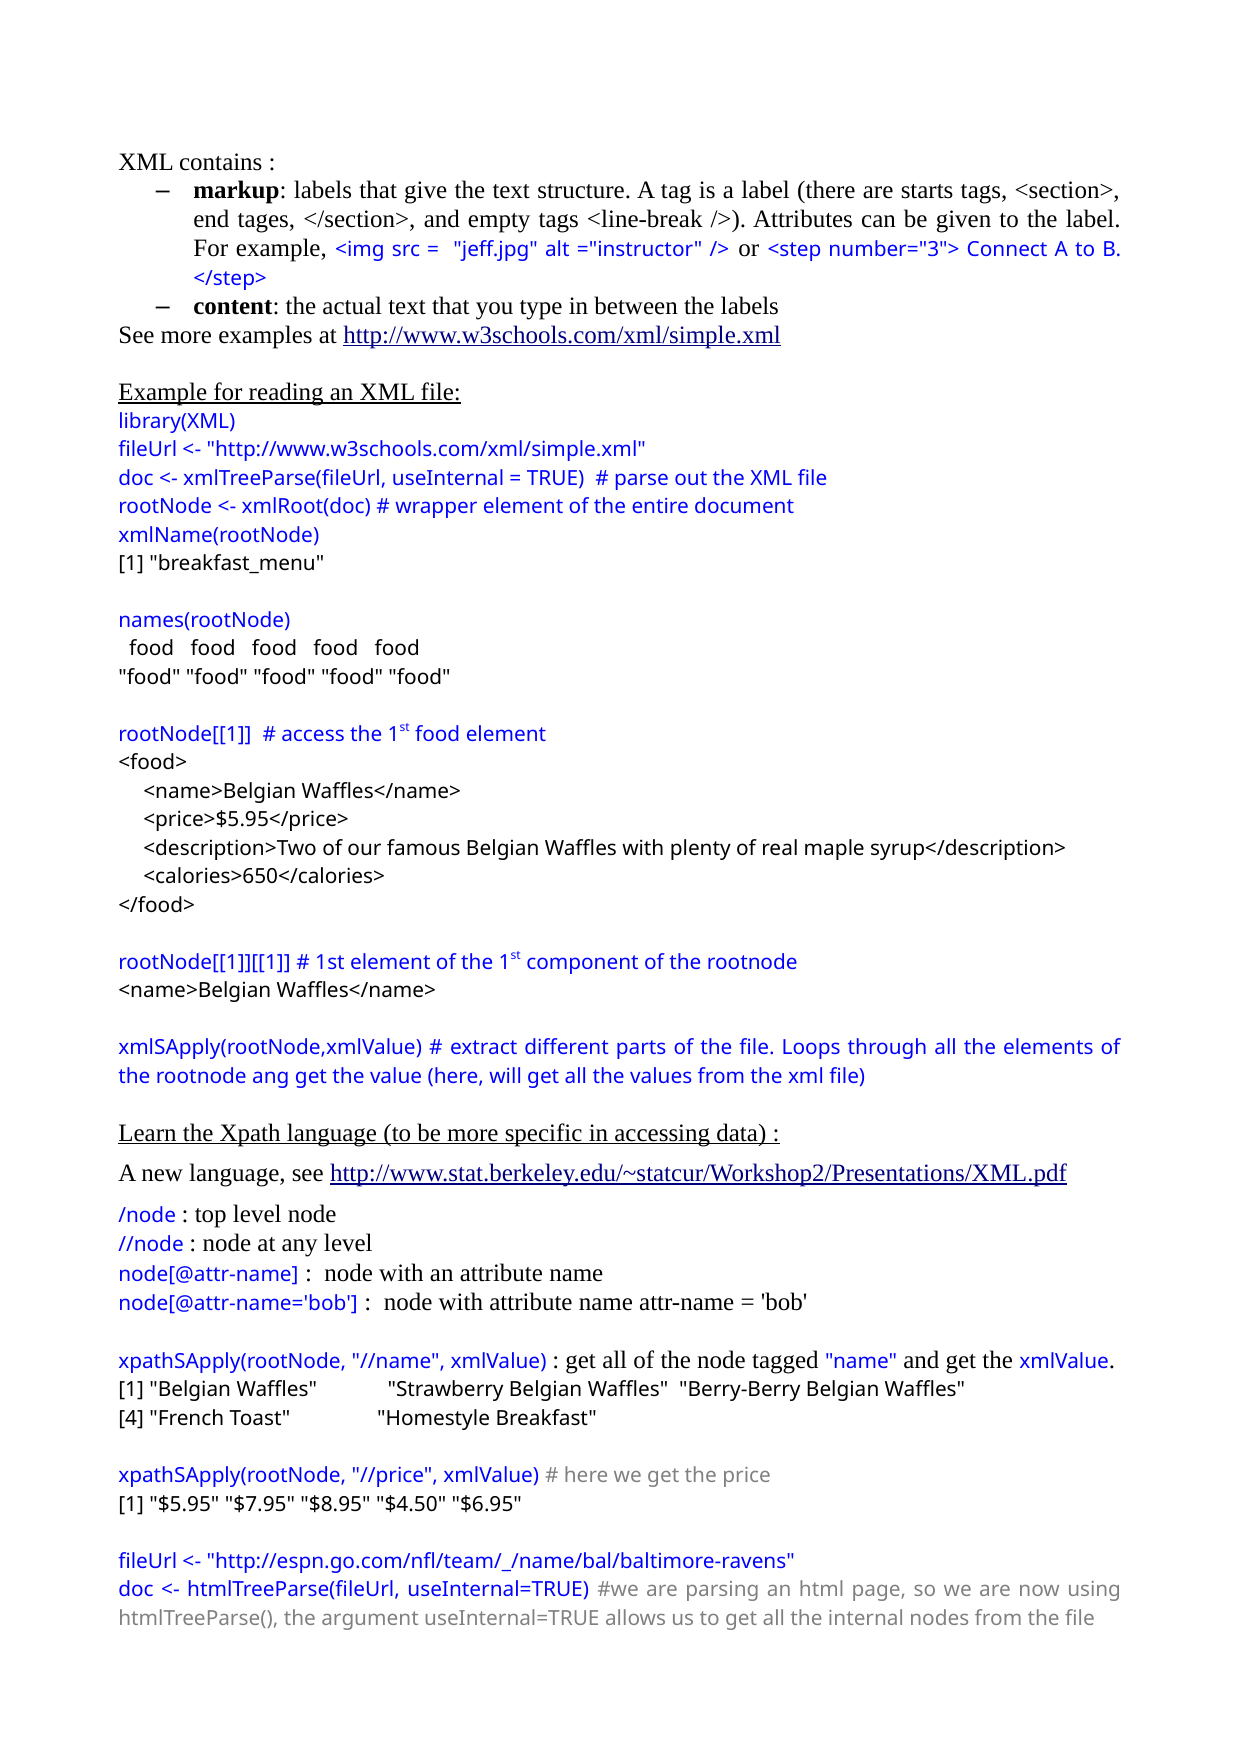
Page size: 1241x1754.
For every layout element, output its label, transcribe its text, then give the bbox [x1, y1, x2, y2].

text rootNode[[1]][[1]] # 1st element of the 1st component of the rootnode [118, 947, 1122, 975]
text food food food food food [118, 633, 1122, 662]
text xmlSApply(rootNode,xmlValue) # extract different parts of the file. Loops through all the elements of the rootnode ang get the value (here, will get all the values from the xml file) [118, 1032, 1122, 1089]
text doc <- htmlTreeParse(fileUrl, useInternal=TRUE) #we are parsing an html page, so we are now using htmlTreeParse(), the argument useInternal=TRUE allows us to get all the internal nodes from the file [118, 1574, 1122, 1631]
text Example for reading an XML file: [118, 377, 1122, 406]
text A new language, see http://www.stat.berkeley.edu/~statcur/Workshop2/Presentations/XML.pdf [118, 1158, 1122, 1187]
text /node : top level node [118, 1199, 1122, 1228]
text fileUrl <- "http://espn.go.com/nfl/team/_/name/bal/baltimore-ravens" [118, 1546, 1122, 1574]
text "food" "food" "food" "food" "food" [118, 662, 1122, 690]
text <price>$5.95</price> [118, 804, 1122, 833]
text fileUrl <- "http://www.w3schools.com/xml/simple.xml" [118, 434, 1122, 463]
list markup: labels that give the text structure. A tag is a label (there are starts tags, <section>, end tages, </section>, and empty tags <line-break />). Attributes can be given to the label. For example, <img src = "jeff.jpg" alt ="instructor" /> or <step number="3"> Connect A to B. </step> [156, 176, 1122, 291]
text XML contains : [118, 147, 1122, 176]
text Learn the Xpath language (to be more specific in accessing data) : [118, 1118, 1122, 1146]
text [1] "Belgian Waffles" "Strawberry Belgian Waffles" "Berry-Berry Belgian Waffles" [118, 1374, 1122, 1403]
text xmlName(rootNode) [118, 520, 1122, 548]
text </food> [118, 890, 1122, 918]
text See more examples at http://www.w3schools.com/xml/simple.xml [118, 320, 1122, 348]
text xpathSApply(rootNode, "//price", xmlValue) # here we get the price [118, 1460, 1122, 1489]
text <food> [118, 747, 1122, 776]
text library(XML) [118, 406, 1122, 434]
text node[@attr-name] : node with an attribute name [118, 1258, 1122, 1287]
text node[@attr-name='bob'] : node with attribute name attr-name = 'bob' [118, 1287, 1122, 1317]
text [4] "French Toast" "Homestyle Breakfast" [118, 1403, 1122, 1431]
text <calories>650</calories> [118, 861, 1122, 890]
text doc <- xmlTreeParse(fileUrl, useInternal = TRUE) # parse out the XML file [118, 463, 1122, 491]
text <description>Two of our famous Belgian Waffles with plenty of real maple syrup</description> [118, 833, 1122, 861]
text [1] "$5.95" "$7.95" "$8.95" "$4.50" "$6.95" [118, 1489, 1122, 1517]
text names(rootNode) [118, 605, 1122, 633]
list content: the actual text that you type in between the labels [156, 291, 1122, 320]
text rootNode[[1]] # access the 1st food element [118, 719, 1122, 747]
text <name>Belgian Waffles</name> [118, 975, 1122, 1004]
text xpathSApply(rootNode, "//name", xmlValue) : get all of the node tagged "name" and get the xmlValue. [118, 1345, 1122, 1374]
text <name>Belgian Waffles</name> [118, 776, 1122, 804]
text [1] "breakfast_menu" [118, 548, 1122, 577]
text //node : node at any level [118, 1228, 1122, 1258]
text rootNode <- xmlRoot(doc) # wrapper element of the entire document [118, 491, 1122, 520]
